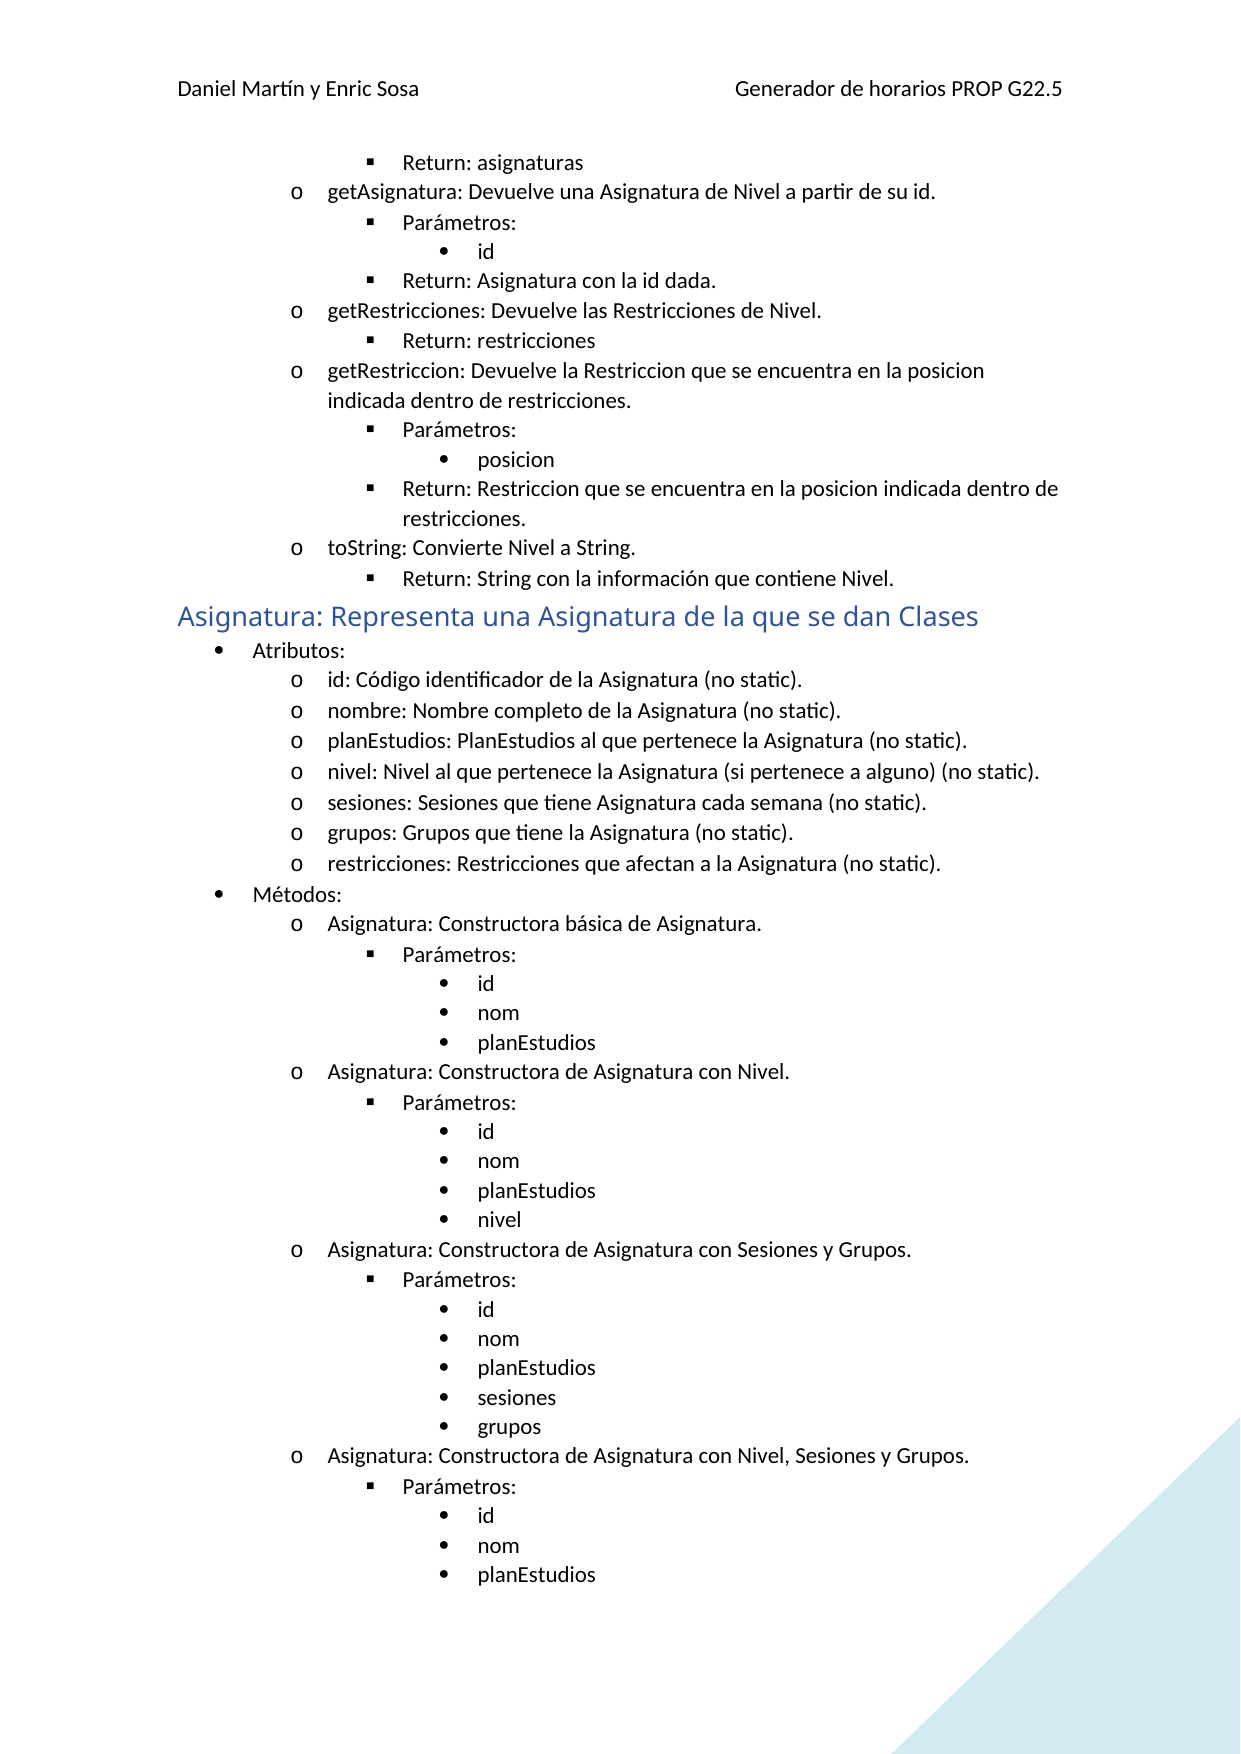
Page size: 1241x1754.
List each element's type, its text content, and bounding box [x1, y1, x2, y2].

list Asignatura: Constructora básica de Asignatura. [290, 909, 1063, 938]
list getRestricciones: Devuelve las Restricciones de Nivel. [290, 296, 1063, 325]
list nom [440, 998, 1063, 1026]
list nom [440, 1324, 1063, 1352]
list posicion [440, 445, 1063, 473]
list planEstudios [440, 1353, 1063, 1381]
list sesiones: Sesiones que tiene Asignatura cada semana (no static). [290, 788, 1063, 817]
list Asignatura: Constructora de Asignatura con Nivel. [290, 1057, 1063, 1086]
list Parámetros: [365, 416, 1063, 444]
list restricciones: Restricciones que afectan a la Asignatura (no static). [290, 849, 1063, 878]
list Parámetros: [365, 1265, 1063, 1293]
subtitle Asignatura: Representa una Asignatura de la que se dan Clases [177, 597, 1063, 634]
list getRestriccion: Devuelve la Restriccion que se encuentra en la posicion indicada dentro de restricciones. [290, 356, 1063, 414]
list id [440, 237, 1063, 265]
list planEstudios [440, 1028, 1063, 1056]
list Parámetros: [365, 940, 1063, 968]
list nom [440, 1147, 1063, 1174]
list grupos [440, 1412, 1063, 1440]
list sesiones [440, 1383, 1063, 1411]
list Asignatura: Constructora de Asignatura con Nivel, Sesiones y Grupos. [290, 1442, 1063, 1471]
list planEstudios [440, 1176, 1063, 1204]
list planEstudios [440, 1560, 1063, 1588]
list Métodos: [215, 880, 1063, 908]
list Asignatura: Constructora de Asignatura con Sesiones y Grupos. [290, 1235, 1063, 1264]
list Return: Restriccion que se encuentra en la posicion indicada dentro de restricciones. [365, 474, 1063, 532]
list planEstudios: PlanEstudios al que pertenece la Asignatura (no static). [290, 727, 1063, 756]
list Parámetros: [365, 1472, 1063, 1500]
list Return: restricciones [365, 326, 1063, 354]
list getAsignatura: Devuelve una Asignatura de Nivel a partir de su id. [290, 177, 1063, 206]
list id [440, 1502, 1063, 1529]
list Atributos: [215, 636, 1063, 664]
list id: Código identificador de la Asignatura (no static). [290, 665, 1063, 694]
list nivel: Nivel al que pertenece la Asignatura (si pertenece a alguno) (no static). [290, 757, 1063, 786]
list id [440, 1295, 1063, 1323]
list nom [440, 1531, 1063, 1559]
list Parámetros: [365, 208, 1063, 236]
list nivel [440, 1205, 1063, 1233]
list id [440, 1117, 1063, 1145]
list Return: Asignatura con la id dada. [365, 266, 1063, 294]
list Return: asignaturas [365, 148, 1063, 176]
list Return: String con la información que contiene Nivel. [365, 564, 1063, 592]
list Parámetros: [365, 1088, 1063, 1116]
list grupos: Grupos que tiene la Asignatura (no static). [290, 818, 1063, 848]
list id [440, 969, 1063, 997]
list nombre: Nombre completo de la Asignatura (no static). [290, 696, 1063, 725]
list toString: Convierte Nivel a String. [290, 533, 1063, 562]
